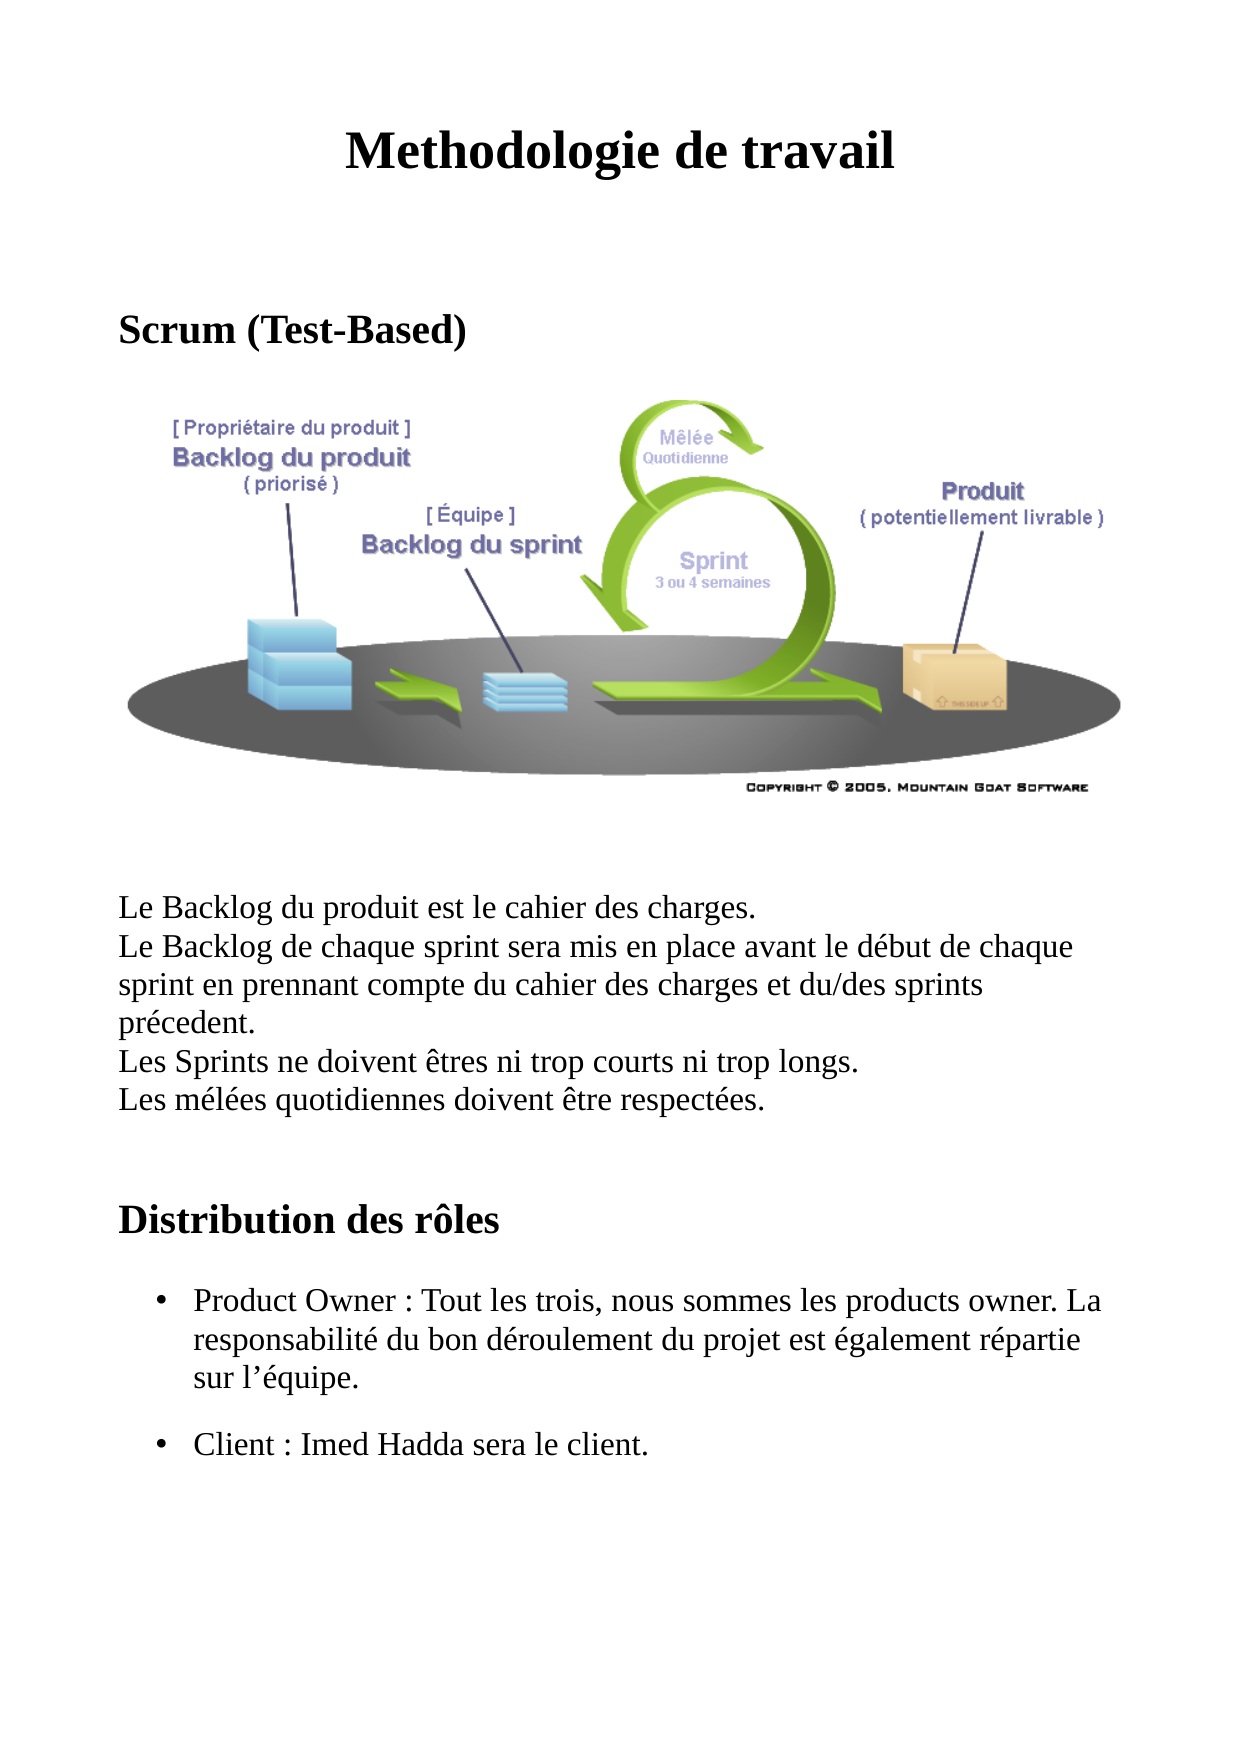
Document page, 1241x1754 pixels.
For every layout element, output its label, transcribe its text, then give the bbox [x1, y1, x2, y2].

list Product Owner : Tout les trois, nous sommes les products owner. La responsabilité du bon déroulement du projet est également répartie sur l’équipe. [156, 1280, 1122, 1395]
text Les Sprints ne doivent êtres ni trop courts ni trop longs. [118, 1041, 1122, 1079]
text Scrum (Test-Based) [118, 305, 1122, 353]
list Client : Imed Hadda sera le client. [156, 1424, 1122, 1462]
text Les mélées quotidiennes doivent être respectées. [118, 1079, 1122, 1117]
text Distribution des rôles [118, 1194, 1122, 1242]
text Le Backlog du produit est le cahier des charges. [118, 887, 1122, 926]
text Methodologie de travail [118, 118, 1122, 180]
text Le Backlog de chaque sprint sera mis en place avant le début de chaque sprint en prennant compte du cahier des charges et du/des sprints précedent. [118, 926, 1122, 1041]
picture [118, 400, 1123, 792]
